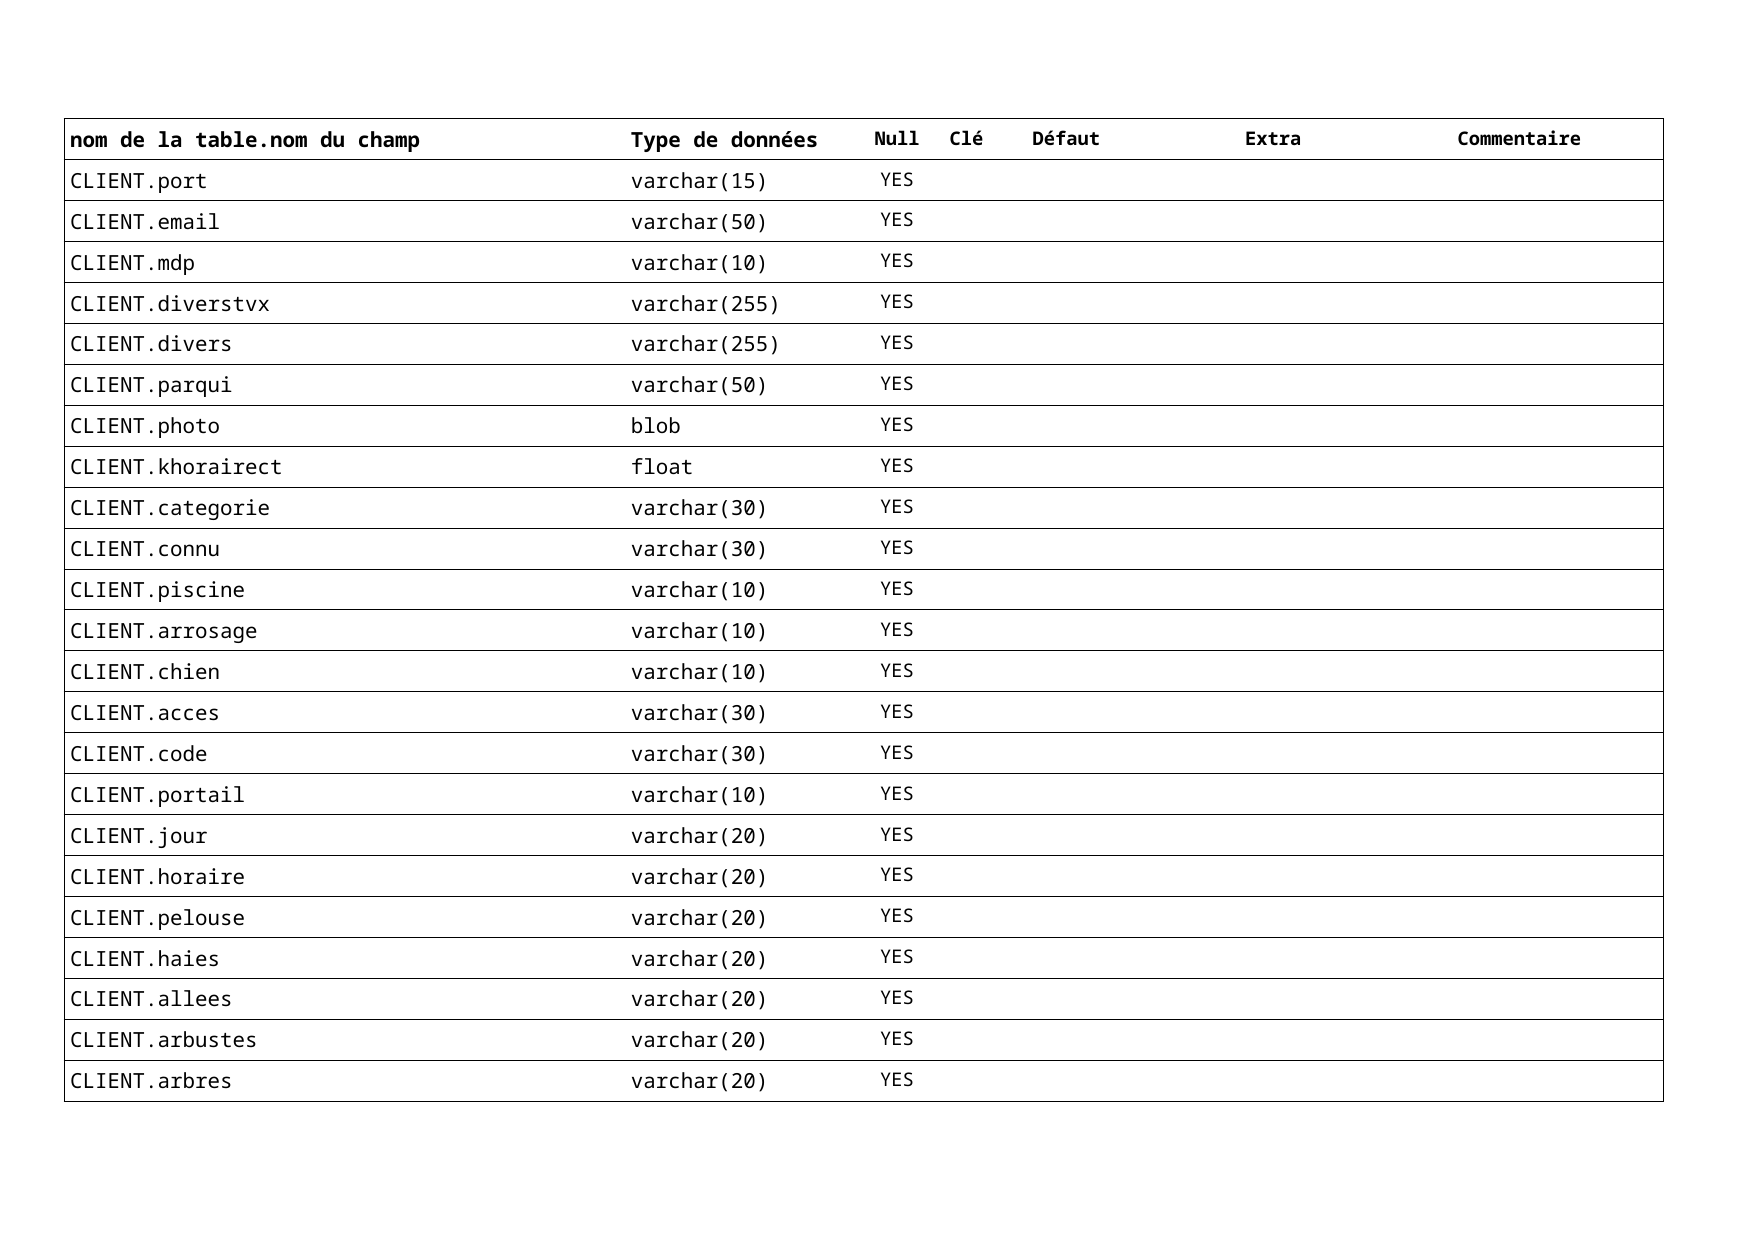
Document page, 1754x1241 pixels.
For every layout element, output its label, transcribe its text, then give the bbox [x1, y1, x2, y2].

table_cell [944, 733, 1026, 773]
table_cell YES [850, 365, 944, 405]
table_cell YES [850, 979, 944, 1019]
table_cell CLIENT.horaire [65, 856, 625, 896]
table_cell [1239, 692, 1451, 732]
table_cell [944, 447, 1026, 487]
table_cell [1239, 406, 1451, 446]
table_cell [1451, 1061, 1663, 1101]
table_cell YES [850, 1061, 944, 1101]
table_cell [1026, 242, 1239, 282]
table_cell YES [850, 938, 944, 978]
table_cell [1239, 938, 1451, 978]
table_cell varchar(30) [625, 692, 850, 732]
table_cell YES [850, 570, 944, 609]
table_cell [1451, 938, 1663, 978]
table_cell [1239, 733, 1451, 773]
table_header Null [850, 119, 944, 159]
table_cell [1026, 406, 1239, 446]
table_cell [1451, 979, 1663, 1019]
table_cell varchar(50) [625, 365, 850, 405]
table_cell CLIENT.connu [65, 529, 625, 568]
table_cell [1239, 242, 1451, 282]
table_cell [1451, 324, 1663, 364]
table_cell [1451, 242, 1663, 282]
table_cell YES [850, 815, 944, 855]
table_cell [944, 1020, 1026, 1060]
table_cell [1026, 529, 1239, 568]
table_cell [1239, 365, 1451, 405]
table_cell [1026, 897, 1239, 937]
table_cell [1239, 447, 1451, 487]
table_cell [1026, 979, 1239, 1019]
table_cell CLIENT.email [65, 201, 625, 241]
table_cell varchar(10) [625, 651, 850, 691]
table_cell CLIENT.allees [65, 979, 625, 1019]
table_cell YES [850, 692, 944, 732]
table_cell CLIENT.port [65, 160, 625, 200]
table_cell [1026, 856, 1239, 896]
table_cell [1451, 733, 1663, 773]
table_cell varchar(30) [625, 733, 850, 773]
table_cell [944, 201, 1026, 241]
table_cell [944, 283, 1026, 323]
table_cell CLIENT.khorairect [65, 447, 625, 487]
table_cell [1239, 283, 1451, 323]
table_cell [944, 815, 1026, 855]
table_cell YES [850, 610, 944, 650]
table_cell CLIENT.chien [65, 651, 625, 691]
table_cell [1026, 651, 1239, 691]
table_cell varchar(20) [625, 938, 850, 978]
table_cell [1239, 201, 1451, 241]
table_cell [1026, 610, 1239, 650]
table_cell [1239, 856, 1451, 896]
table_cell CLIENT.piscine [65, 570, 625, 609]
table_header Type de données [625, 119, 850, 159]
table_cell YES [850, 529, 944, 568]
table_cell [944, 897, 1026, 937]
table_cell varchar(20) [625, 856, 850, 896]
table_cell YES [850, 488, 944, 527]
table_cell CLIENT.mdp [65, 242, 625, 282]
table_cell CLIENT.divers [65, 324, 625, 364]
table_cell YES [850, 324, 944, 364]
table_cell [1239, 979, 1451, 1019]
table_cell varchar(50) [625, 201, 850, 241]
table_cell [1239, 897, 1451, 937]
table_cell [944, 406, 1026, 446]
table_cell YES [850, 242, 944, 282]
table_cell YES [850, 733, 944, 773]
table_cell [944, 651, 1026, 691]
table_cell [1026, 1061, 1239, 1101]
table_cell [1451, 160, 1663, 200]
table_cell varchar(20) [625, 979, 850, 1019]
table_cell float [625, 447, 850, 487]
table_cell CLIENT.categorie [65, 488, 625, 527]
table_cell [944, 324, 1026, 364]
table_cell YES [850, 856, 944, 896]
table_cell [1451, 365, 1663, 405]
table_cell [944, 365, 1026, 405]
table_cell [1451, 488, 1663, 527]
table_cell [1026, 283, 1239, 323]
table_cell [1451, 897, 1663, 937]
table_cell [944, 979, 1026, 1019]
table_cell CLIENT.pelouse [65, 897, 625, 937]
table_cell [1026, 815, 1239, 855]
table_cell [944, 570, 1026, 609]
table_cell [1026, 160, 1239, 200]
table_cell [1451, 692, 1663, 732]
table_cell [1026, 1020, 1239, 1060]
table_cell [1026, 447, 1239, 487]
table_cell [1239, 651, 1451, 691]
table_cell [1026, 324, 1239, 364]
table_cell [944, 938, 1026, 978]
table_cell [1239, 815, 1451, 855]
table_header Clé [944, 119, 1026, 159]
table_cell CLIENT.haies [65, 938, 625, 978]
table_header Extra [1239, 119, 1451, 159]
table_cell [944, 774, 1026, 814]
table_cell [944, 610, 1026, 650]
table_cell [1026, 938, 1239, 978]
table_cell YES [850, 897, 944, 937]
table_cell varchar(10) [625, 774, 850, 814]
table_cell [944, 1061, 1026, 1101]
table_cell [1451, 283, 1663, 323]
table_header nom de la table.nom du champ [65, 119, 625, 159]
table_cell blob [625, 406, 850, 446]
table_cell varchar(20) [625, 897, 850, 937]
table_header Commentaire [1451, 119, 1663, 159]
table_cell YES [850, 201, 944, 241]
table_cell [1451, 447, 1663, 487]
table_cell varchar(10) [625, 570, 850, 609]
table_cell [1026, 570, 1239, 609]
table_cell [944, 488, 1026, 527]
table_cell varchar(15) [625, 160, 850, 200]
table_cell [944, 242, 1026, 282]
table_cell [1239, 774, 1451, 814]
table_cell YES [850, 1020, 944, 1060]
table_cell [1451, 406, 1663, 446]
table_cell [1239, 1061, 1451, 1101]
table_cell [944, 160, 1026, 200]
table_cell varchar(255) [625, 324, 850, 364]
table_cell [1239, 529, 1451, 568]
table_cell [1239, 488, 1451, 527]
table_cell [1451, 610, 1663, 650]
table_cell varchar(20) [625, 1061, 850, 1101]
table_cell CLIENT.code [65, 733, 625, 773]
table_cell YES [850, 406, 944, 446]
table_cell CLIENT.diverstvx [65, 283, 625, 323]
table_cell YES [850, 160, 944, 200]
table_cell [1451, 570, 1663, 609]
table_cell [944, 529, 1026, 568]
table_cell YES [850, 651, 944, 691]
table_cell [1451, 1020, 1663, 1060]
table_cell varchar(30) [625, 488, 850, 527]
table_cell varchar(20) [625, 1020, 850, 1060]
table_cell [1451, 201, 1663, 241]
table_cell [944, 856, 1026, 896]
table_header Défaut [1026, 119, 1239, 159]
table_cell [1026, 365, 1239, 405]
table_cell [1239, 1020, 1451, 1060]
table_cell CLIENT.jour [65, 815, 625, 855]
table_cell [1451, 856, 1663, 896]
table_cell CLIENT.arbres [65, 1061, 625, 1101]
table_cell [1451, 651, 1663, 691]
table_cell varchar(30) [625, 529, 850, 568]
table_cell YES [850, 283, 944, 323]
table_cell [1239, 570, 1451, 609]
table_cell CLIENT.parqui [65, 365, 625, 405]
table_cell varchar(10) [625, 242, 850, 282]
table_cell [1451, 815, 1663, 855]
table_cell [1026, 733, 1239, 773]
table_cell [1026, 488, 1239, 527]
table_cell [1451, 774, 1663, 814]
table_cell CLIENT.arbustes [65, 1020, 625, 1060]
table_cell [1026, 201, 1239, 241]
table_cell CLIENT.arrosage [65, 610, 625, 650]
table_cell [1026, 692, 1239, 732]
table_cell [1239, 610, 1451, 650]
table_cell [1026, 774, 1239, 814]
table_cell CLIENT.acces [65, 692, 625, 732]
table_cell [1451, 529, 1663, 568]
table_cell YES [850, 447, 944, 487]
table_cell CLIENT.portail [65, 774, 625, 814]
table_cell varchar(10) [625, 610, 850, 650]
table_cell CLIENT.photo [65, 406, 625, 446]
table_cell varchar(255) [625, 283, 850, 323]
table_cell varchar(20) [625, 815, 850, 855]
table_cell [1239, 160, 1451, 200]
table_cell YES [850, 774, 944, 814]
table_cell [944, 692, 1026, 732]
table_cell [1239, 324, 1451, 364]
